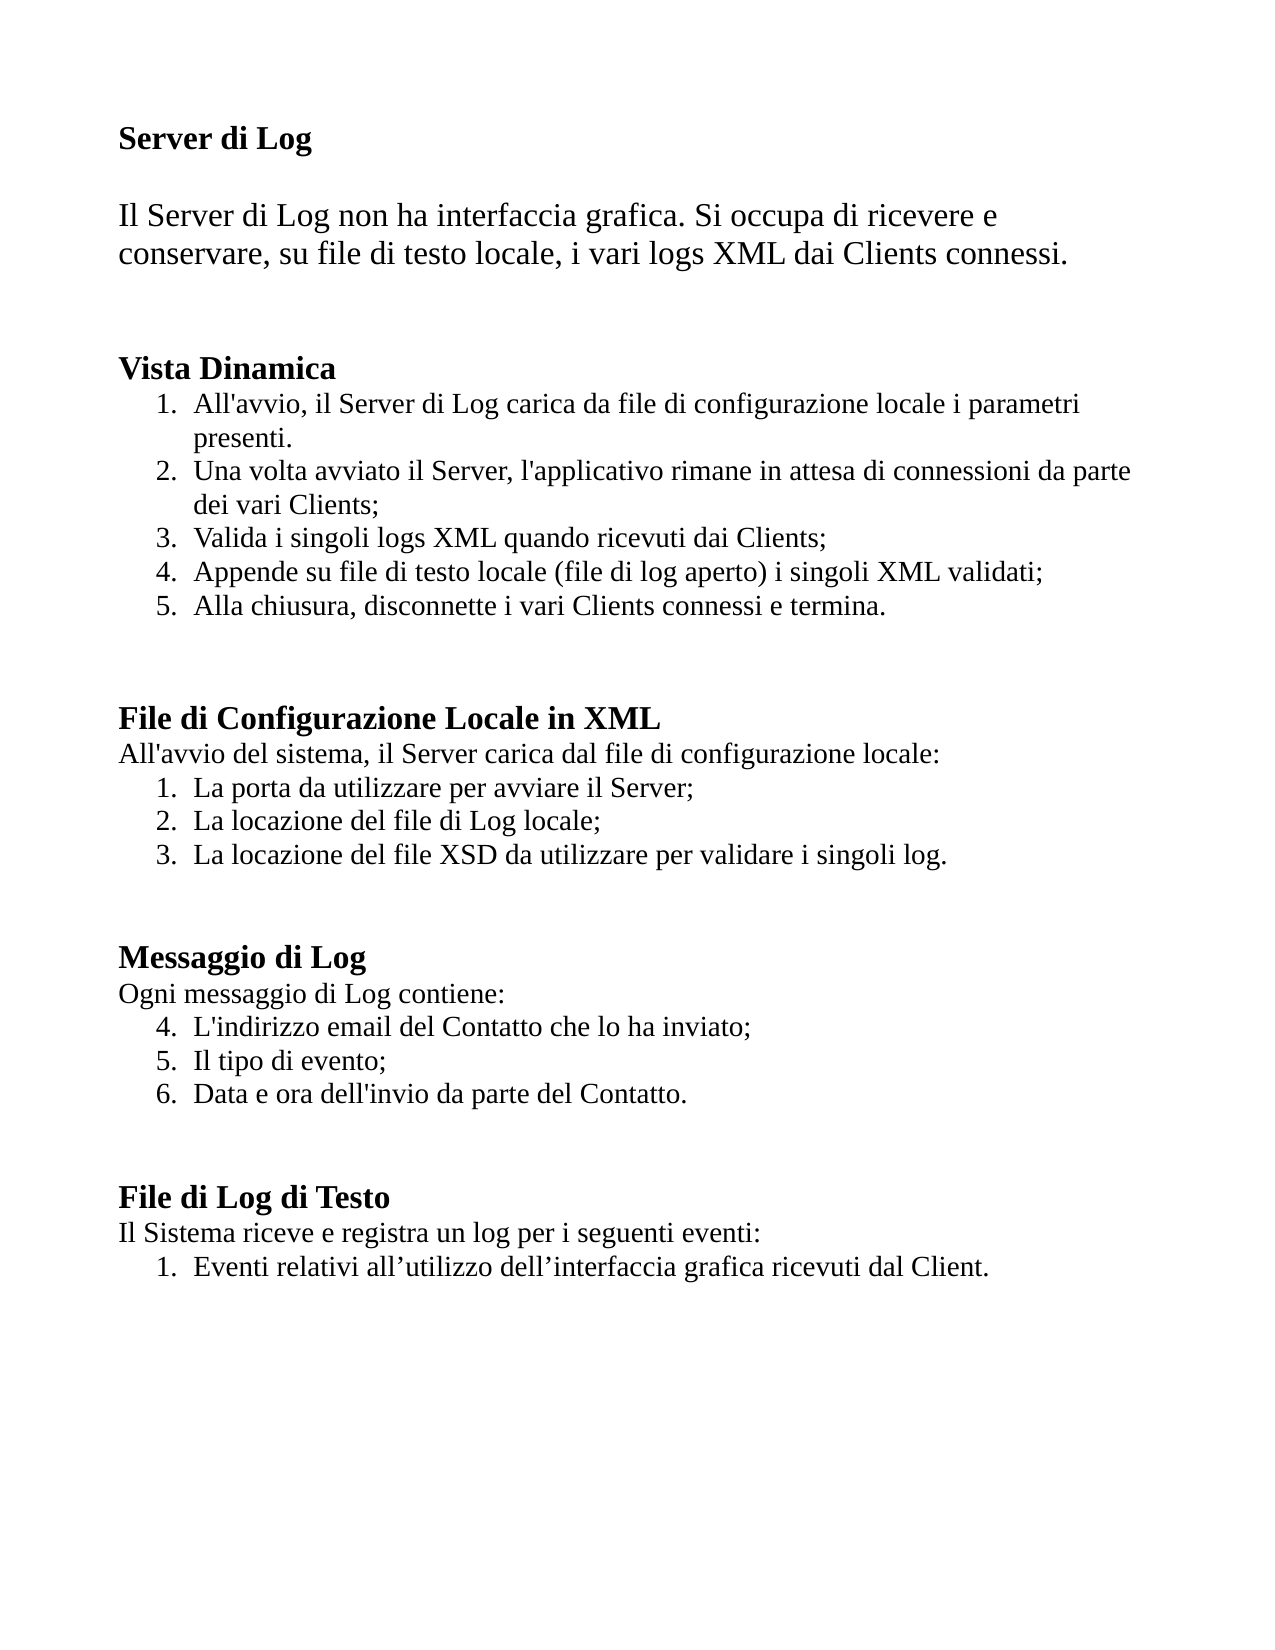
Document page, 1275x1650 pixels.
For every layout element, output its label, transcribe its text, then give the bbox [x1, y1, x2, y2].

list L'indirizzo email del Contatto che lo ha inviato; [156, 1009, 1157, 1043]
list All'avvio, il Server di Log carica da file di configurazione locale i parametri presenti. [156, 386, 1157, 453]
list Alla chiusura, disconnette i vari Clients connessi e termina. [156, 588, 1157, 621]
list Una volta avviato il Server, l'applicativo rimane in attesa di connessioni da parte dei vari Clients; [156, 453, 1157, 521]
text File di Log di Testo [118, 1177, 1157, 1215]
list Appende su file di testo locale (file di log aperto) i singoli XML validati; [156, 554, 1157, 588]
text All'avvio del sistema, il Server carica dal file di configurazione locale: [118, 736, 1157, 770]
list La porta da utilizzare per avviare il Server; [156, 770, 1157, 803]
text Il Server di Log non ha interfaccia grafica. Si occupa di ricevere e conservare, su file di testo locale, i vari logs XML dai Clients connessi. [118, 195, 1157, 271]
list Data e ora dell'invio da parte del Contatto. [156, 1076, 1157, 1110]
list La locazione del file XSD da utilizzare per validare i singoli log. [156, 837, 1157, 870]
text Il Sistema riceve e registra un log per i seguenti eventi: [118, 1215, 1157, 1249]
text Ogni messaggio di Log contiene: [118, 976, 1157, 1009]
list Il tipo di evento; [156, 1043, 1157, 1076]
text Vista Dinamica [118, 348, 1157, 386]
text Messaggio di Log [118, 937, 1157, 976]
text File di Configurazione Locale in XML [118, 698, 1157, 736]
list Eventi relativi all’utilizzo dell’interfaccia grafica ricevuti dal Client. [156, 1249, 1157, 1282]
list La locazione del file di Log locale; [156, 803, 1157, 837]
text Server di Log [118, 118, 1157, 156]
list Valida i singoli logs XML quando ricevuti dai Clients; [156, 521, 1157, 554]
